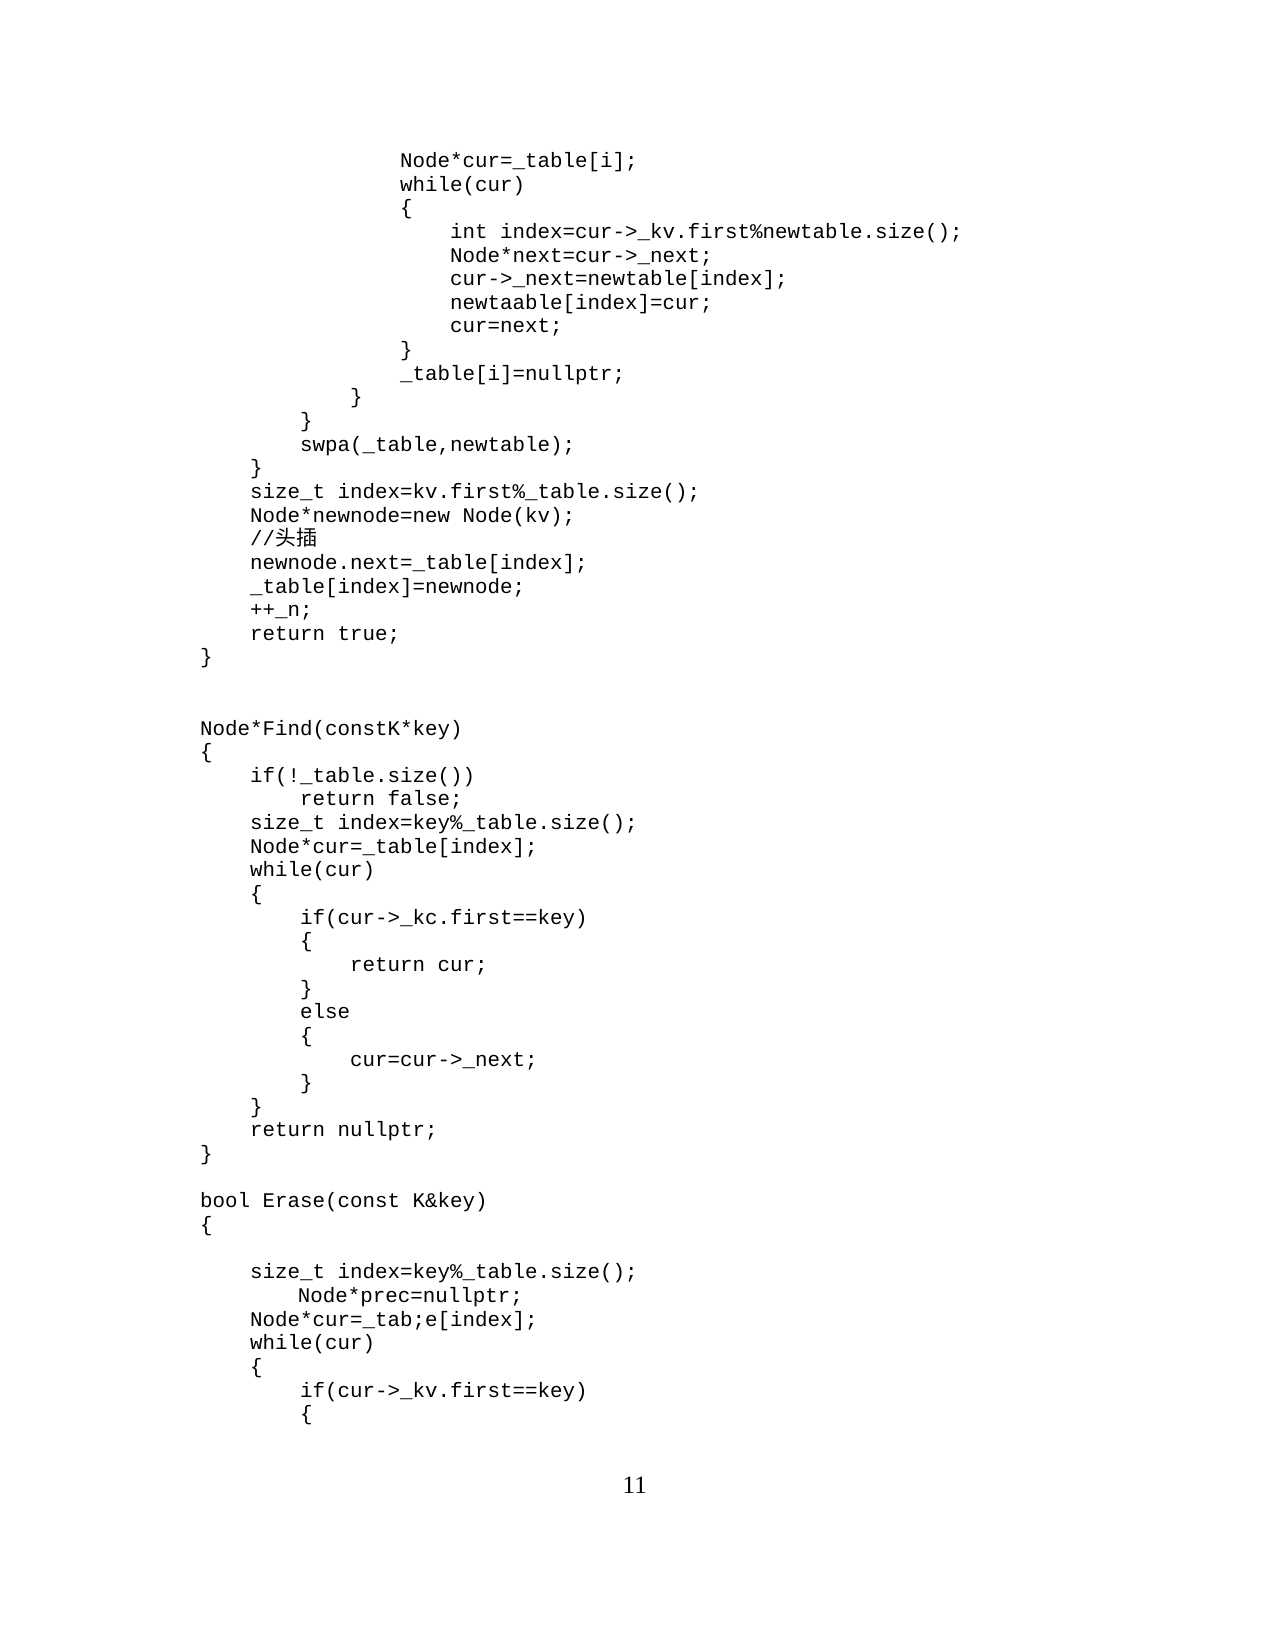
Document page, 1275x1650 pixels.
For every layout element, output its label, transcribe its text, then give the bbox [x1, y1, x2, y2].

text return true; [150, 623, 1125, 647]
text //头插 [150, 528, 1125, 552]
text Node*next=cur->_next; [150, 244, 1125, 268]
text { [150, 1403, 1125, 1427]
text _table[i]=nullptr; [150, 363, 1125, 386]
text Node*prec=nullptr; [150, 1285, 1125, 1309]
text } [150, 410, 1125, 434]
text } [150, 1143, 1125, 1167]
text Node*newnode=new Node(kv); [150, 505, 1125, 528]
text } [150, 339, 1125, 363]
text cur=next; [150, 316, 1125, 339]
text while(cur) [150, 859, 1125, 883]
text cur->_next=newtable[index]; [150, 268, 1125, 292]
text if(!_table.size()) [150, 765, 1125, 788]
text while(cur) [150, 1332, 1125, 1356]
text Node*Find(constK*key) [150, 717, 1125, 741]
text } [150, 386, 1125, 410]
text Node*cur=_table[index]; [150, 836, 1125, 859]
text newtaable[index]=cur; [150, 292, 1125, 316]
text size_t index=kv.first%_table.size(); [150, 481, 1125, 505]
text size_t index=key%_table.size(); [150, 1261, 1125, 1285]
text return false; [150, 788, 1125, 812]
text else [150, 1001, 1125, 1025]
text { [150, 197, 1125, 221]
text { [150, 883, 1125, 907]
text if(cur->_kv.first==key) [150, 1379, 1125, 1403]
text } [150, 647, 1125, 670]
text } [150, 978, 1125, 1001]
text } [150, 1096, 1125, 1119]
text { [150, 930, 1125, 954]
text cur=cur->_next; [150, 1048, 1125, 1072]
text } [150, 1072, 1125, 1096]
text { [150, 741, 1125, 765]
text return nullptr; [150, 1119, 1125, 1143]
text { [150, 1356, 1125, 1379]
text ++_n; [150, 599, 1125, 623]
text Node*cur=_table[i]; [150, 150, 1125, 174]
text } [150, 457, 1125, 481]
text { [150, 1214, 1125, 1238]
text Node*cur=_tab;e[index]; [150, 1309, 1125, 1332]
text bool Erase(const K&key) [150, 1190, 1125, 1214]
text { [150, 1025, 1125, 1048]
text _table[index]=newnode; [150, 576, 1125, 599]
text swpa(_table,newtable); [150, 434, 1125, 457]
text newnode.next=_table[index]; [150, 552, 1125, 576]
text while(cur) [150, 174, 1125, 197]
text int index=cur->_kv.first%newtable.size(); [150, 221, 1125, 244]
text if(cur->_kc.first==key) [150, 907, 1125, 930]
text return cur; [150, 954, 1125, 978]
text size_t index=key%_table.size(); [150, 812, 1125, 836]
